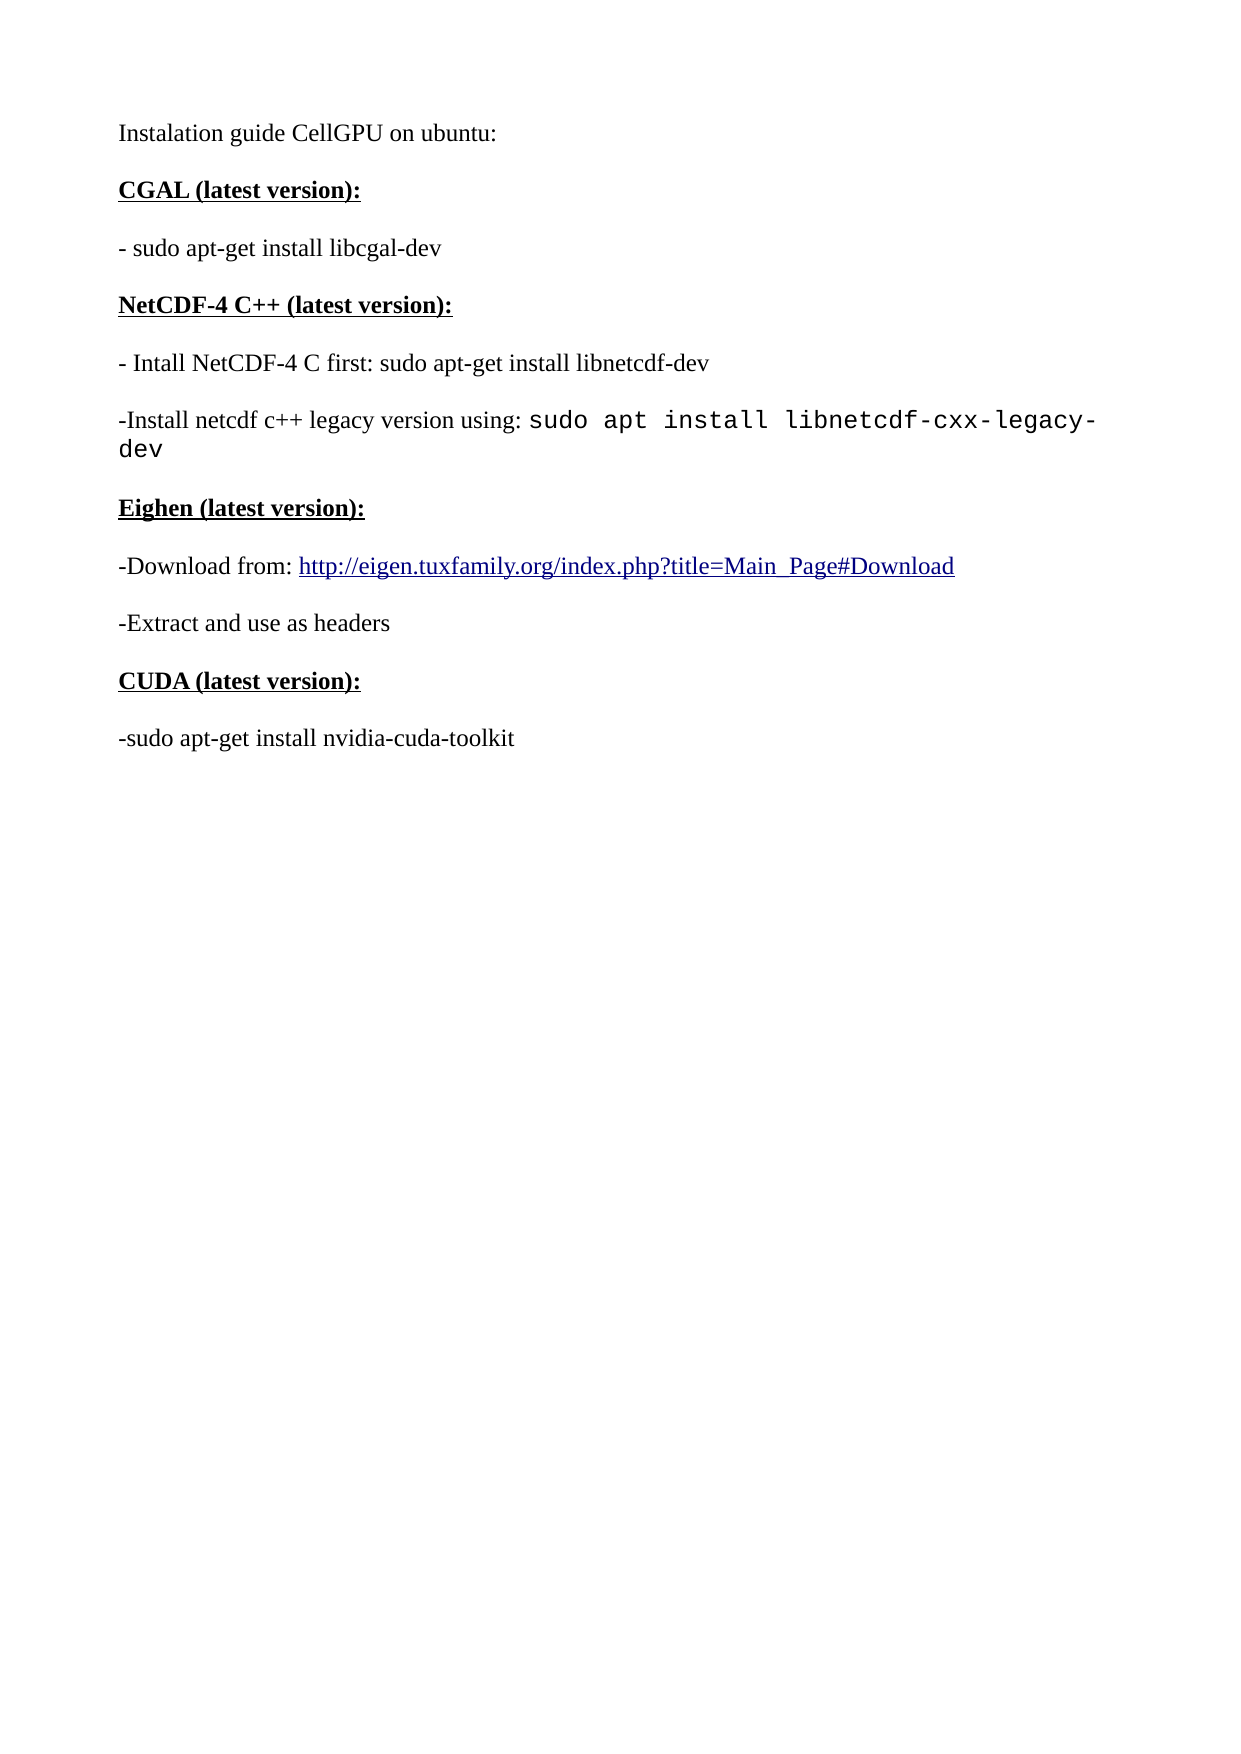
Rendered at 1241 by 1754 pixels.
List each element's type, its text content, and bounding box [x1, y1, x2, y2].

text Eighen (latest version): [118, 493, 1122, 522]
text NetCDF-4 C++ (latest version): [118, 291, 1122, 319]
text -Download from: http://eigen.tuxfamily.org/index.php?title=Main_Page#Download [118, 551, 1122, 580]
text CGAL (latest version): [118, 176, 1122, 204]
text CUDA (latest version): [118, 666, 1122, 695]
text -Extract and use as headers [118, 608, 1122, 637]
text - Intall NetCDF-4 C first: sudo apt-get install libnetcdf-dev [118, 348, 1122, 377]
text -Install netcdf c++ legacy version using: sudo apt install libnetcdf-cxx-legacy-dev [118, 406, 1122, 465]
text Instalation guide CellGPU on ubuntu: [118, 118, 1122, 147]
text -sudo apt-get install nvidia-cuda-toolkit [118, 723, 1122, 752]
text - sudo apt-get install libcgal-dev [118, 233, 1122, 262]
